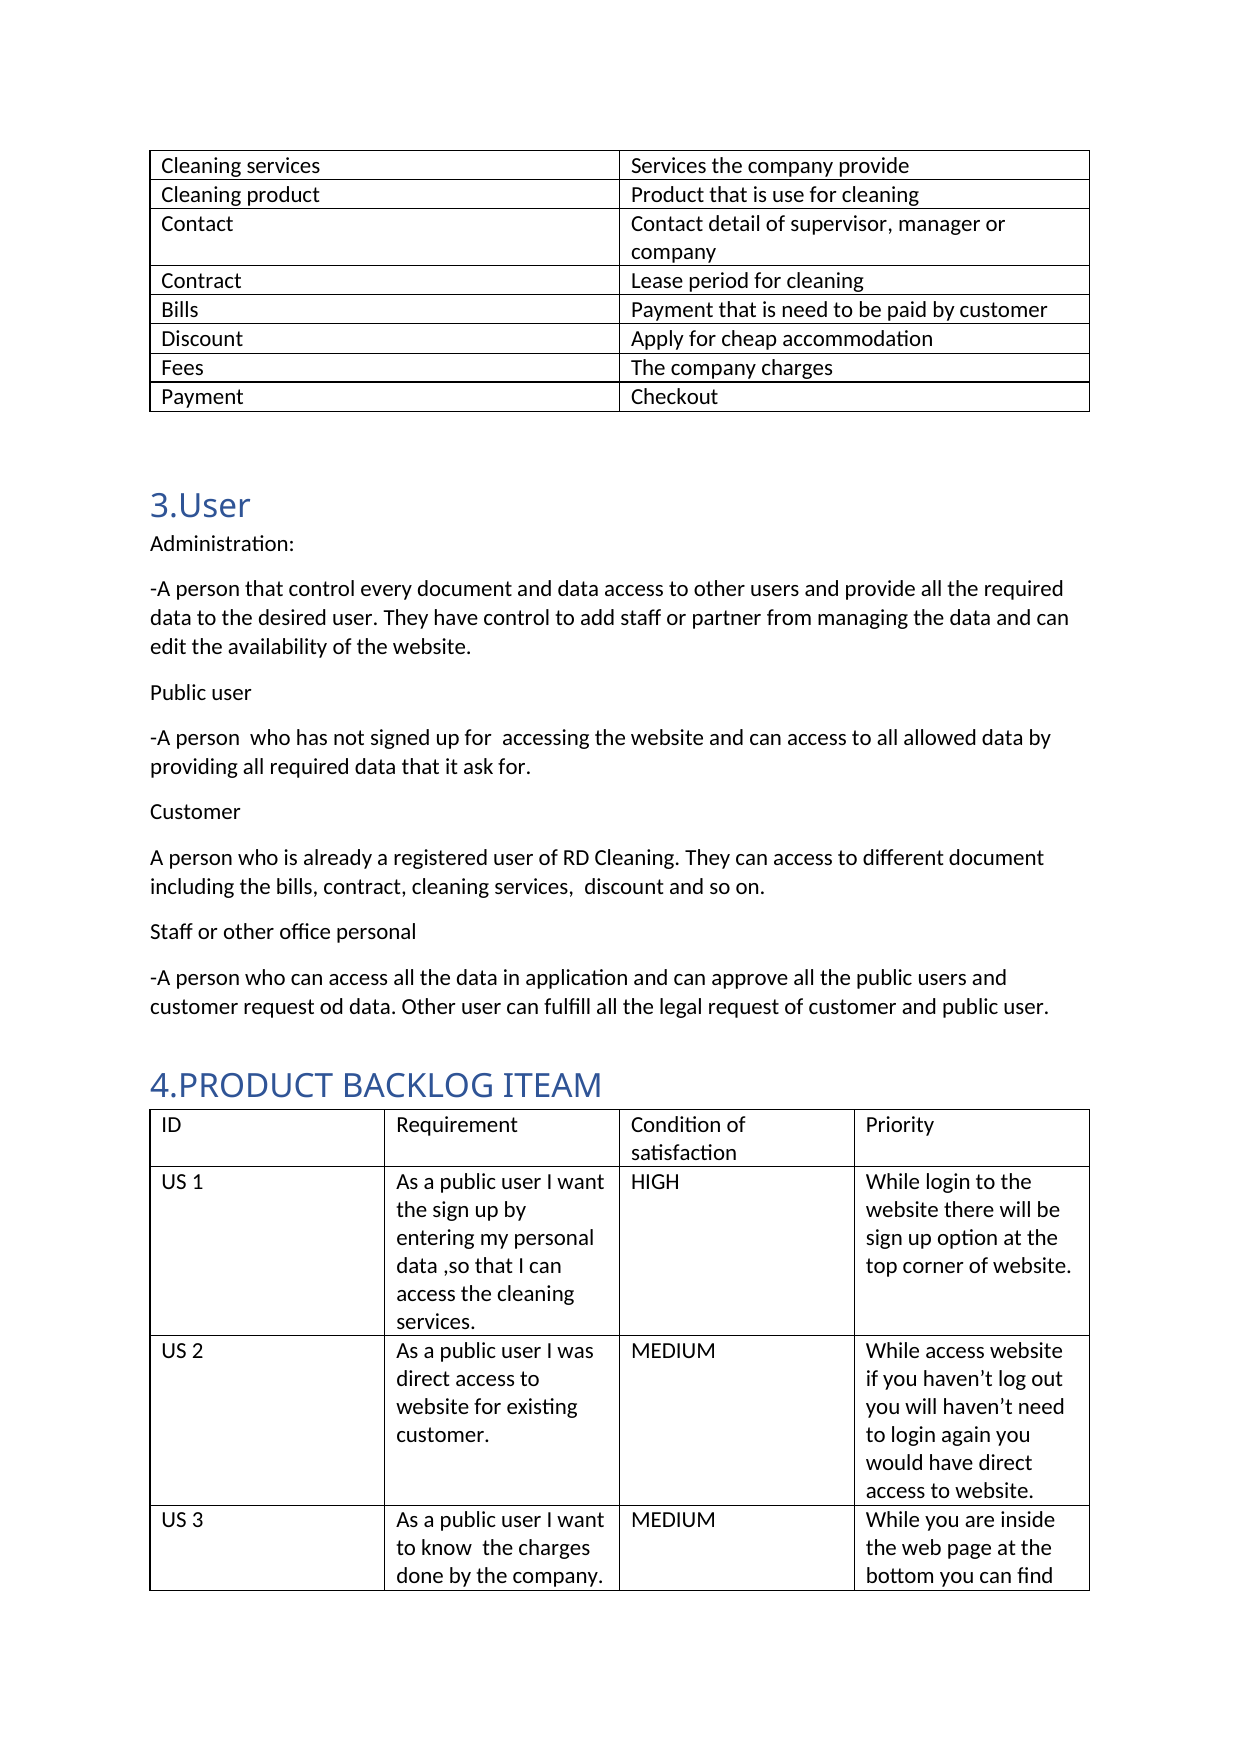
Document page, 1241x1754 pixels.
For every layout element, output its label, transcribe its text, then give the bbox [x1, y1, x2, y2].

table_cell US 2 [151, 1336, 384, 1504]
table_cell Product that is use for cleaning [620, 180, 1089, 208]
table_cell Cleaning services [151, 151, 619, 179]
table_header ID [151, 1110, 384, 1166]
table_cell Contact [151, 209, 619, 265]
table_cell Checkout [620, 383, 1089, 411]
table_cell Contact detail of supervisor, manager or company [620, 209, 1089, 265]
table_cell Payment that is need to be paid by customer [620, 295, 1089, 323]
table_cell Discount [151, 324, 619, 352]
subtitle 4.PRODUCT BACKLOG ITEAM [150, 1062, 1090, 1108]
table_cell The company charges [620, 354, 1089, 381]
text -A person who has not signed up for accessing the website and can access to all allowed data by providing all required data that it ask for. [150, 723, 1090, 780]
table_cell Payment [151, 383, 619, 411]
text Administration: [150, 529, 1090, 557]
table_cell Cleaning product [151, 180, 619, 208]
table_cell As a public user I want the sign up by entering my personal data ,so that I can access the cleaning services. [385, 1167, 619, 1335]
table_header Priority [855, 1110, 1089, 1166]
text Public user [150, 678, 1090, 706]
table_cell Apply for cheap accommodation [620, 324, 1089, 352]
table_cell US 1 [151, 1167, 384, 1335]
text Customer [150, 797, 1090, 826]
subtitle 3.User [150, 482, 1090, 527]
table_cell While login to the website there will be sign up option at the top corner of website. [855, 1167, 1089, 1335]
text -A person who can access all the data in application and can approve all the public users and customer request od data. Other user can fulfill all the legal request of customer and public user. [150, 963, 1090, 1020]
table_cell While access website if you haven’t log out you will haven’t need to login again you would have direct access to website. [855, 1336, 1089, 1504]
table_header Condition of satisfaction [620, 1110, 854, 1166]
table_cell Fees [151, 354, 619, 381]
text -A person that control every document and data access to other users and provide all the required data to the desired user. They have control to add staff or partner from managing the data and can edit the availability of the website. [150, 574, 1090, 660]
table_cell As a public user I was direct access to website for existing customer. [385, 1336, 619, 1504]
table_cell Bills [151, 295, 619, 323]
table_cell MEDIUM [620, 1336, 854, 1504]
table_cell Contract [151, 266, 619, 294]
table_cell US 3 [151, 1506, 384, 1589]
table_cell MEDIUM [620, 1506, 854, 1589]
text A person who is already a registered user of RD Cleaning. They can access to different document including the bills, contract, cleaning services, discount and so on. [150, 843, 1090, 900]
table_cell Services the company provide [620, 151, 1089, 179]
table_cell As a public user I want to know the charges done by the company. [385, 1506, 619, 1589]
table_cell While you are inside the web page at the bottom you can find [855, 1506, 1089, 1589]
table_cell HIGH [620, 1167, 854, 1335]
table_cell Lease period for cleaning [620, 266, 1089, 294]
table_header Requirement [385, 1110, 619, 1166]
text Staff or other office personal [150, 917, 1090, 945]
